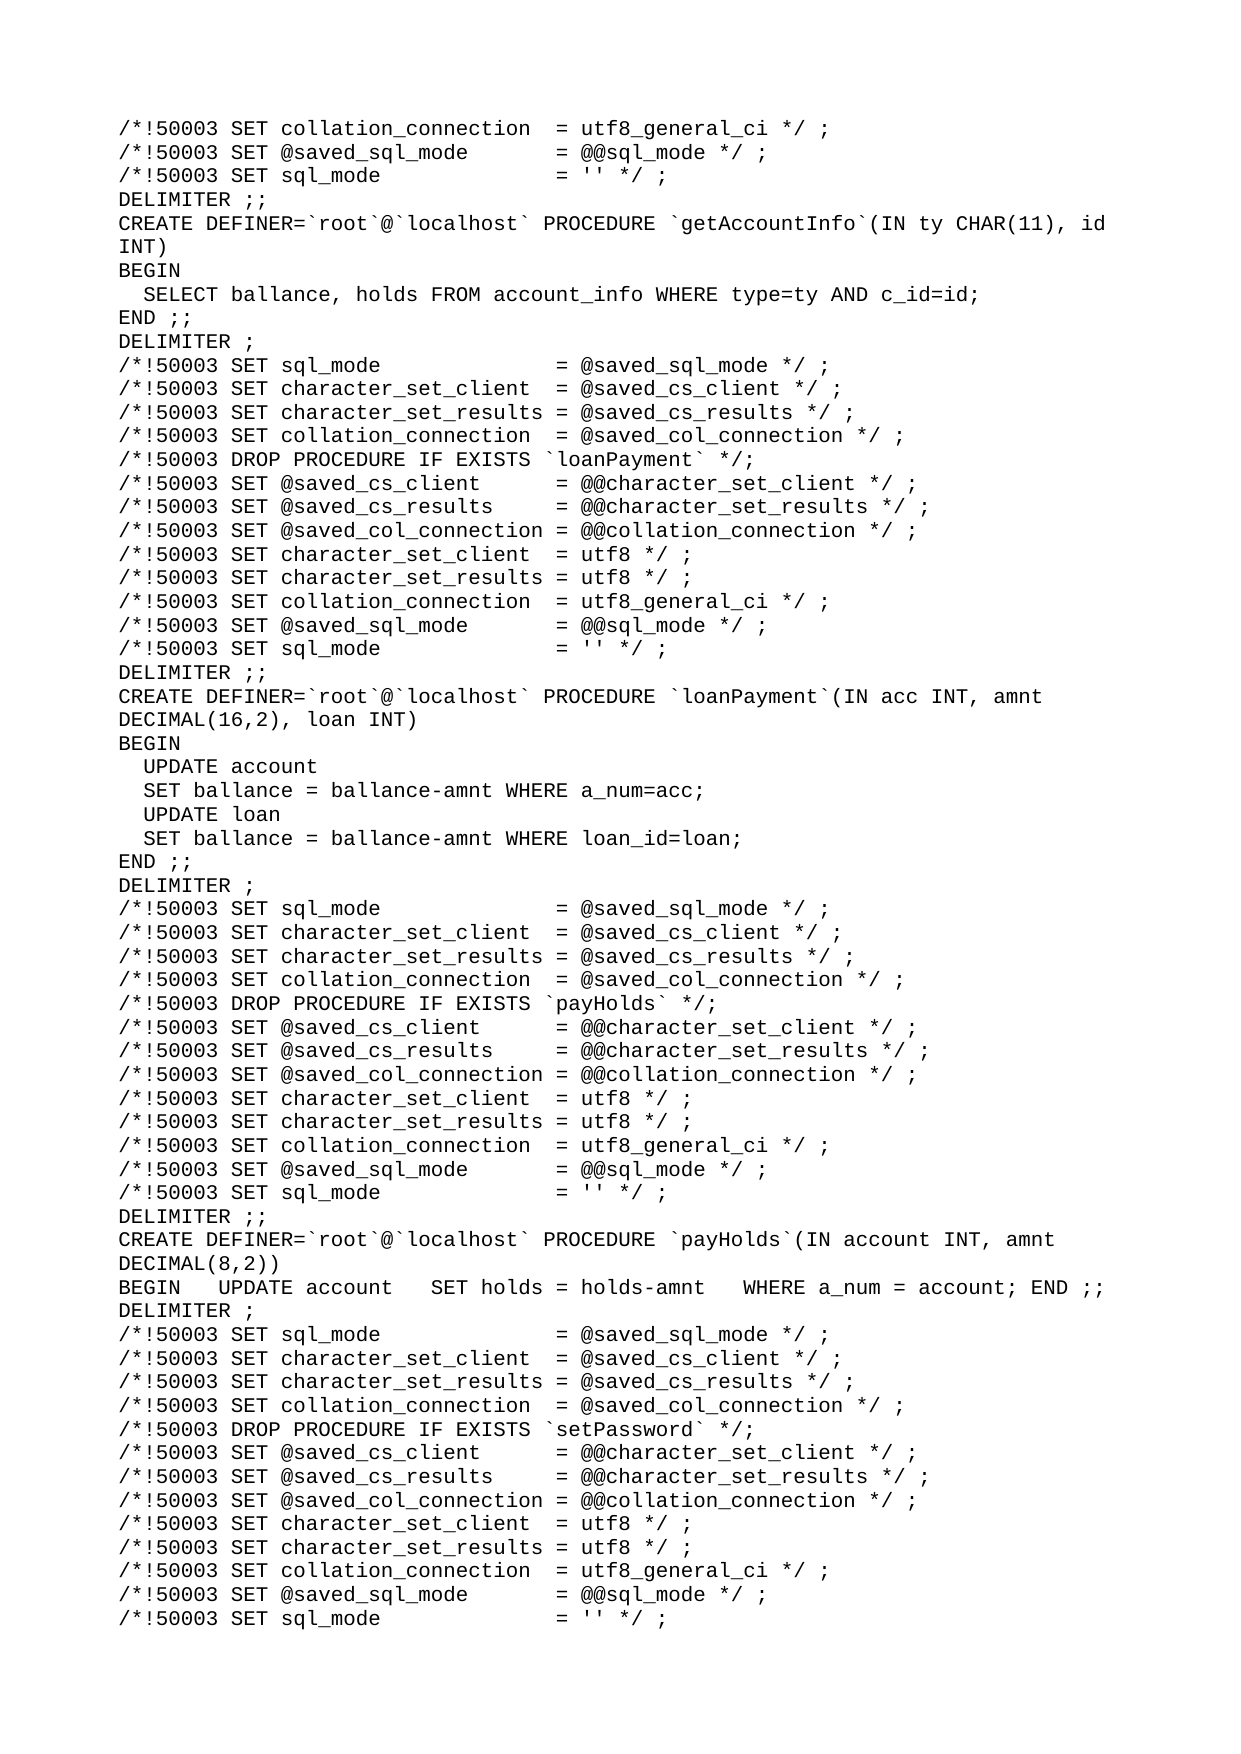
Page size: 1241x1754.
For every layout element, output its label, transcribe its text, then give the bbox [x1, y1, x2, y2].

text /*!50003 SET sql_mode = @saved_sql_mode */ ; [118, 354, 1122, 378]
text /*!50003 SET character_set_client = utf8 */ ; [118, 1513, 1122, 1537]
text UPDATE account [118, 757, 1122, 780]
text /*!50003 DROP PROCEDURE IF EXISTS `payHolds` */; [118, 993, 1122, 1017]
text /*!50003 SET character_set_client = utf8 */ ; [118, 1088, 1122, 1111]
text /*!50003 SET collation_connection = @saved_col_connection */ ; [118, 426, 1122, 449]
text /*!50003 SET sql_mode = @saved_sql_mode */ ; [118, 898, 1122, 922]
text /*!50003 SET collation_connection = utf8_general_ci */ ; [118, 118, 1122, 142]
text /*!50003 SET @saved_cs_results = @@character_set_results */ ; [118, 1040, 1122, 1064]
text /*!50003 DROP PROCEDURE IF EXISTS `loanPayment` */; [118, 449, 1122, 473]
text /*!50003 SET @saved_cs_client = @@character_set_client */ ; [118, 1442, 1122, 1466]
text /*!50003 SET @saved_sql_mode = @@sql_mode */ ; [118, 142, 1122, 165]
text /*!50003 SET @saved_sql_mode = @@sql_mode */ ; [118, 1584, 1122, 1608]
text /*!50003 SET @saved_col_connection = @@collation_connection */ ; [118, 1489, 1122, 1513]
text /*!50003 SET character_set_results = utf8 */ ; [118, 567, 1122, 591]
text /*!50003 SET sql_mode = '' */ ; [118, 1182, 1122, 1206]
text DELIMITER ;; [118, 189, 1122, 213]
text SET ballance = ballance-amnt WHERE a_num=acc; [118, 780, 1122, 804]
text /*!50003 SET sql_mode = '' */ ; [118, 165, 1122, 189]
text /*!50003 SET collation_connection = utf8_general_ci */ ; [118, 1135, 1122, 1158]
text DELIMITER ; [118, 875, 1122, 898]
text /*!50003 SET sql_mode = '' */ ; [118, 1608, 1122, 1631]
text UPDATE loan [118, 804, 1122, 827]
text END ;; [118, 307, 1122, 331]
text DELIMITER ;; [118, 662, 1122, 686]
text /*!50003 SET character_set_results = @saved_cs_results */ ; [118, 946, 1122, 969]
text /*!50003 SET character_set_client = @saved_cs_client */ ; [118, 1348, 1122, 1371]
text DELIMITER ; [118, 331, 1122, 354]
text /*!50003 SET @saved_sql_mode = @@sql_mode */ ; [118, 1158, 1122, 1182]
text /*!50003 SET @saved_cs_client = @@character_set_client */ ; [118, 473, 1122, 496]
text /*!50003 DROP PROCEDURE IF EXISTS `setPassword` */; [118, 1419, 1122, 1442]
text DELIMITER ; [118, 1300, 1122, 1324]
text /*!50003 SET @saved_cs_client = @@character_set_client */ ; [118, 1017, 1122, 1040]
text /*!50003 SET @saved_col_connection = @@collation_connection */ ; [118, 520, 1122, 544]
text DELIMITER ;; [118, 1206, 1122, 1229]
text SELECT ballance, holds FROM account_info WHERE type=ty AND c_id=id; [118, 284, 1122, 307]
text /*!50003 SET collation_connection = @saved_col_connection */ ; [118, 969, 1122, 993]
text /*!50003 SET @saved_cs_results = @@character_set_results */ ; [118, 496, 1122, 520]
text END ;; [118, 851, 1122, 875]
text /*!50003 SET @saved_sql_mode = @@sql_mode */ ; [118, 615, 1122, 638]
text /*!50003 SET @saved_col_connection = @@collation_connection */ ; [118, 1064, 1122, 1088]
text /*!50003 SET character_set_client = @saved_cs_client */ ; [118, 922, 1122, 946]
text CREATE DEFINER=`root`@`localhost` PROCEDURE `payHolds`(IN account INT, amnt DECIMAL(8,2)) [118, 1229, 1122, 1277]
text /*!50003 SET character_set_results = utf8 */ ; [118, 1111, 1122, 1135]
text /*!50003 SET character_set_results = utf8 */ ; [118, 1537, 1122, 1561]
text /*!50003 SET sql_mode = '' */ ; [118, 638, 1122, 662]
text /*!50003 SET character_set_client = @saved_cs_client */ ; [118, 378, 1122, 402]
text /*!50003 SET collation_connection = @saved_col_connection */ ; [118, 1395, 1122, 1419]
text BEGIN [118, 260, 1122, 284]
text /*!50003 SET @saved_cs_results = @@character_set_results */ ; [118, 1466, 1122, 1489]
text /*!50003 SET character_set_results = @saved_cs_results */ ; [118, 1371, 1122, 1395]
text /*!50003 SET sql_mode = @saved_sql_mode */ ; [118, 1324, 1122, 1348]
text CREATE DEFINER=`root`@`localhost` PROCEDURE `getAccountInfo`(IN ty CHAR(11), id INT) [118, 213, 1122, 260]
text /*!50003 SET collation_connection = utf8_general_ci */ ; [118, 1561, 1122, 1584]
text /*!50003 SET collation_connection = utf8_general_ci */ ; [118, 591, 1122, 615]
text /*!50003 SET character_set_results = @saved_cs_results */ ; [118, 402, 1122, 426]
text /*!50003 SET character_set_client = utf8 */ ; [118, 544, 1122, 567]
text CREATE DEFINER=`root`@`localhost` PROCEDURE `loanPayment`(IN acc INT, amnt DECIMAL(16,2), loan INT) [118, 686, 1122, 733]
text SET ballance = ballance-amnt WHERE loan_id=loan; [118, 827, 1122, 851]
text BEGIN UPDATE account SET holds = holds-amnt WHERE a_num = account; END ;; [118, 1277, 1122, 1300]
text BEGIN [118, 733, 1122, 757]
